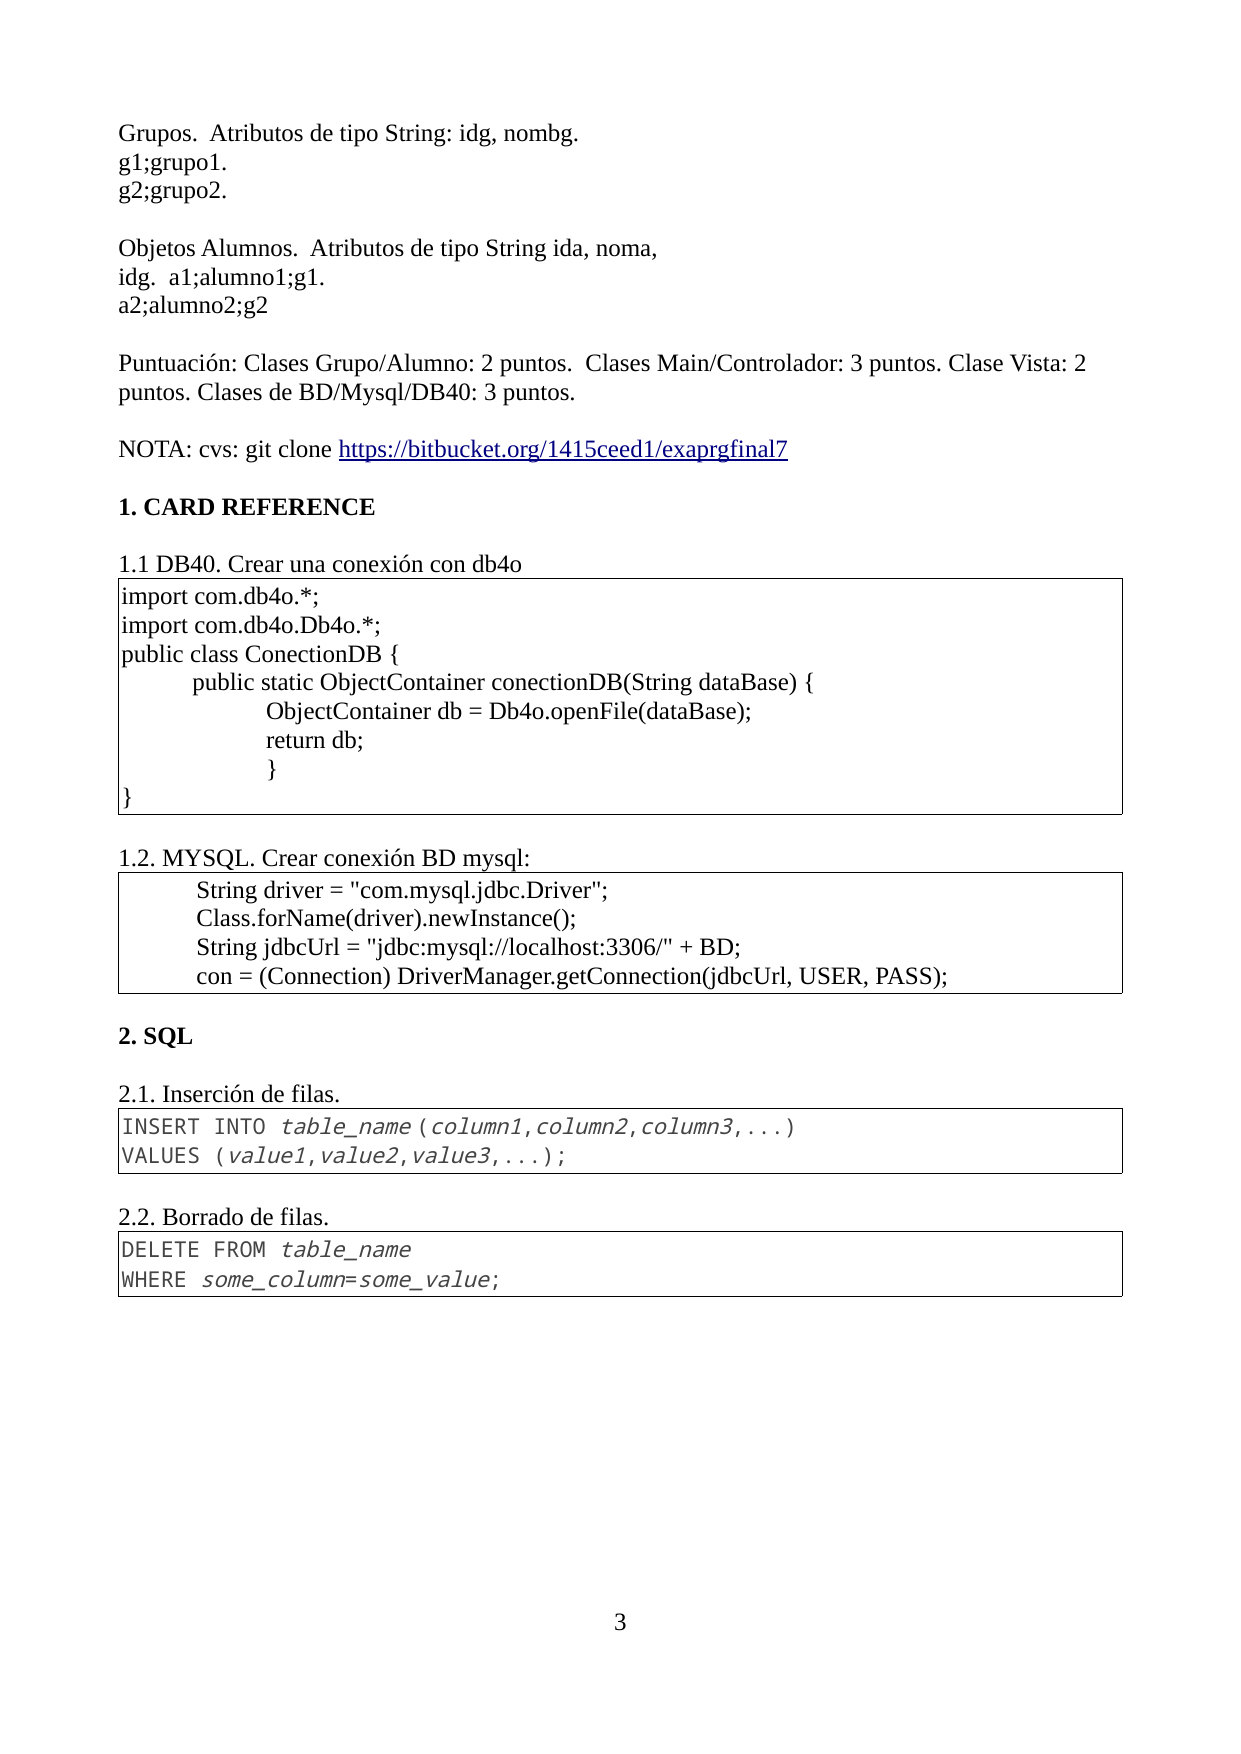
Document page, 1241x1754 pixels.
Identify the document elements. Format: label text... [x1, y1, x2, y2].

text 1.1 DB40. Crear una conexión con db4o [118, 549, 1122, 578]
text g2;grupo2. [118, 176, 1122, 204]
text 2. SQL [118, 1021, 1122, 1050]
text Puntuación: Clases Grupo/Alumno: 2 puntos. Clases Main/Controlador: 3 puntos. Clase Vista: 2 puntos. Clases de BD/Mysql/DB40: 3 puntos. [118, 348, 1122, 406]
text idg. a1;alumno1;g1. [118, 262, 1122, 291]
text NOTA: cvs: git clone https://bitbucket.org/1415ceed1/exaprgfinal7 [118, 434, 1122, 463]
text 1.2. MYSQL. Crear conexión BD mysql: [118, 843, 1122, 872]
text Class.forName(driver).newInstance(); [119, 900, 1122, 929]
text INSERT INTO table_name (column1,column2,column3,...) VALUES (value1,value2,value3,...); [119, 1109, 1122, 1173]
text a2;alumno2;g2 [118, 291, 1122, 319]
text import com.db4o.*; [119, 579, 1122, 607]
text String driver = "com.mysql.jdbc.Driver"; [119, 873, 1122, 900]
text 1. CARD REFERENCE [118, 492, 1122, 521]
text con = (Connection) DriverManager.getConnection(jdbcUrl, USER, PASS); [119, 958, 1122, 993]
text DELETE FROM table_name WHERE some_column=some_value; [119, 1232, 1122, 1296]
text } [119, 751, 1122, 779]
text Objetos Alumnos. Atributos de tipo String ida, noma, [118, 233, 1122, 262]
text import com.db4o.Db4o.*; [119, 607, 1122, 636]
text 2.2. Borrado de filas. [118, 1202, 1122, 1231]
text Grupos. Atributos de tipo String: idg, nombg. [118, 118, 1122, 147]
text return db; [119, 722, 1122, 751]
text g1;grupo1. [118, 147, 1122, 176]
text } [119, 779, 1122, 814]
text public static ObjectContainer conectionDB(String dataBase) { [119, 664, 1122, 693]
text String jdbcUrl = "jdbc:mysql://localhost:3306/" + BD; [119, 929, 1122, 958]
text public class ConectionDB { [119, 636, 1122, 664]
text 2.1. Inserción de filas. [118, 1079, 1122, 1108]
text ObjectContainer db = Db4o.openFile(dataBase); [119, 693, 1122, 722]
